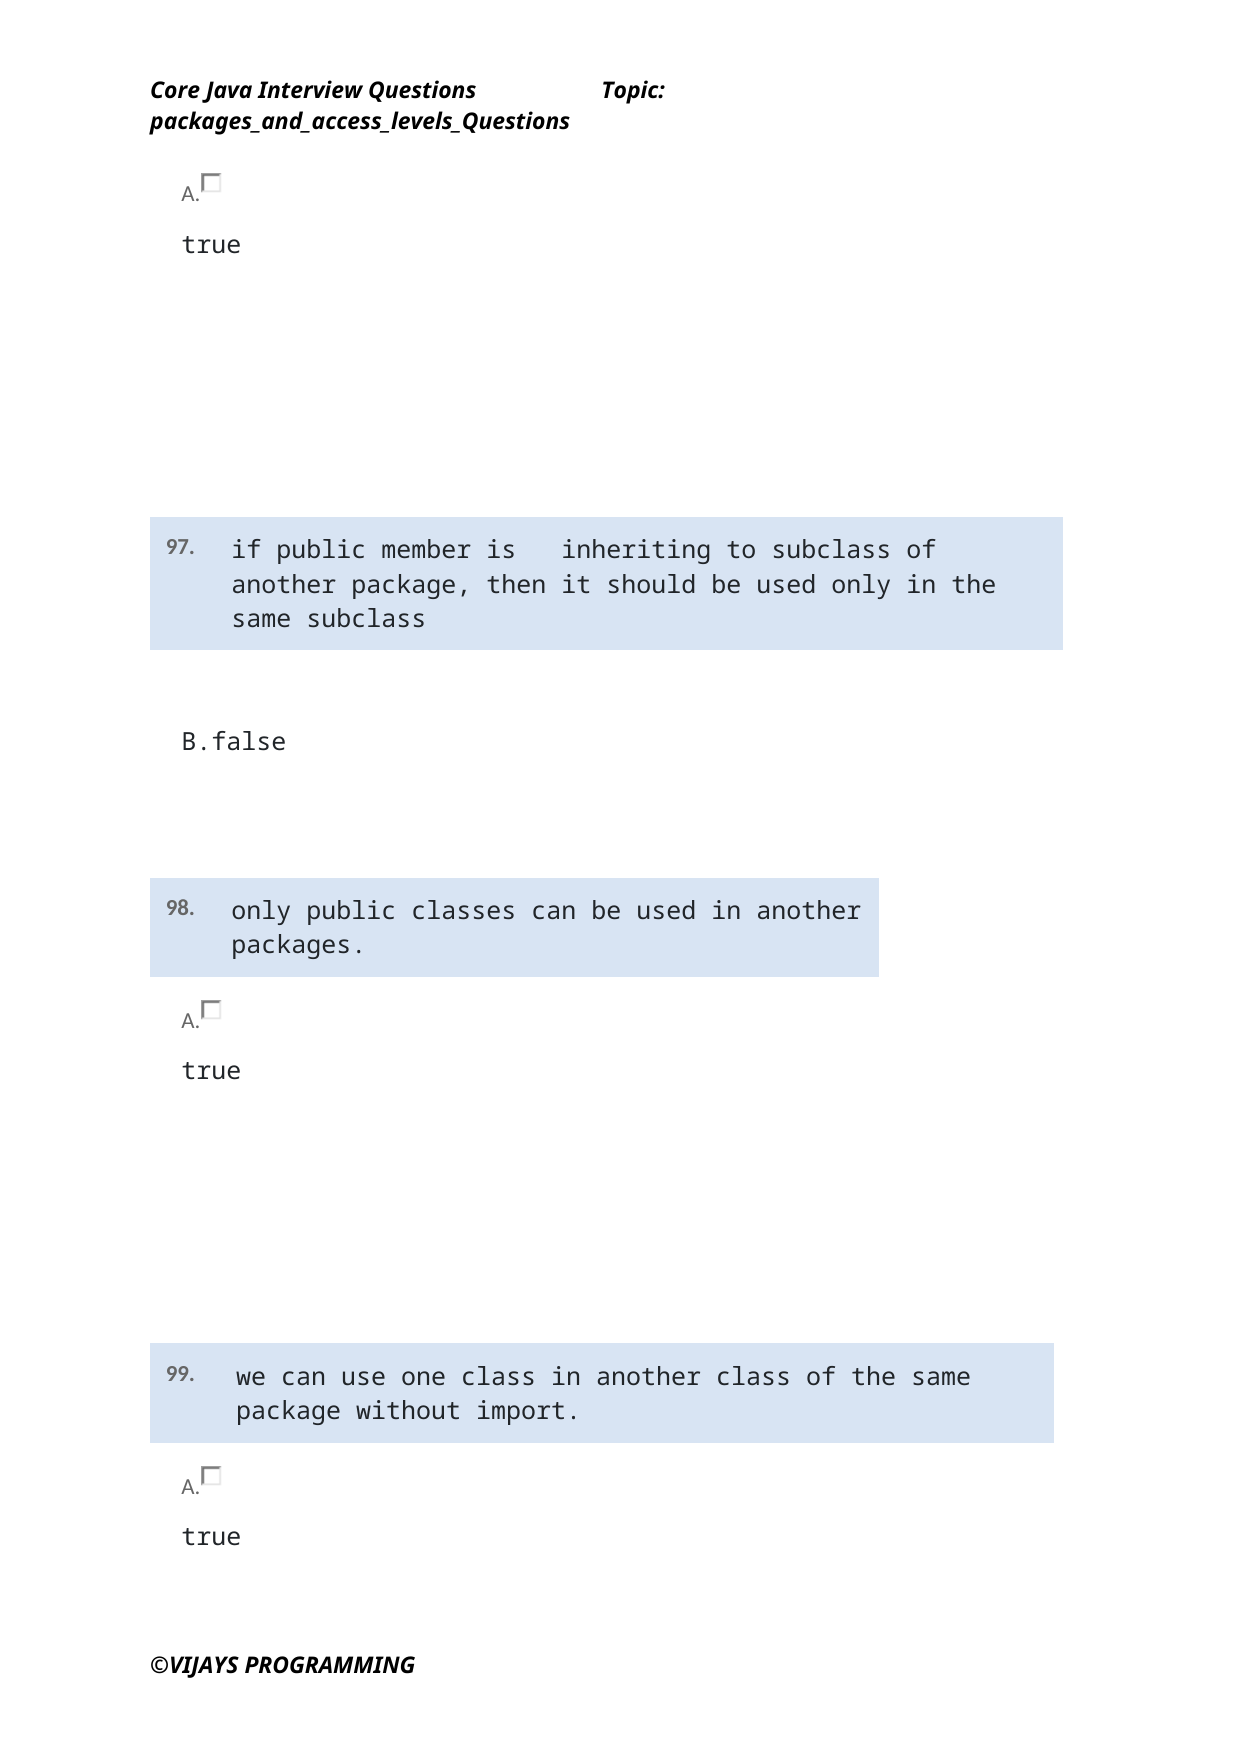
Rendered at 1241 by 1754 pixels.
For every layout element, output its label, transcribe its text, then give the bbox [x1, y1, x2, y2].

table_header 99. [150, 1343, 220, 1443]
table_header [181, 666, 250, 700]
table_cell [150, 1273, 1090, 1343]
table_header if public member is inheriting to subclass of another package, then it should be used only in the same subclass [216, 517, 1063, 650]
table_cell [1064, 878, 1090, 977]
table_cell only public classes can be used in another packages. [216, 878, 879, 977]
table_header A. true [181, 993, 250, 1189]
table_cell 98. [150, 878, 216, 977]
table_header [181, 1189, 264, 1257]
table_cell [150, 446, 1090, 517]
table_cell [150, 1443, 1090, 1603]
table_header [1064, 517, 1090, 650]
table_header A. true [181, 1458, 250, 1587]
table_header B.false [181, 700, 311, 791]
table_cell [150, 150, 1090, 446]
table_cell [150, 977, 1090, 1273]
table_cell [150, 650, 1090, 807]
table_header [1054, 1343, 1090, 1443]
table_header A. true [181, 166, 250, 362]
table_header [181, 363, 264, 431]
table_cell [150, 807, 1090, 877]
table_header 97. [150, 517, 216, 650]
table_header we can use one class in another class of the same package without import. [220, 1343, 1054, 1443]
table_cell [879, 878, 1063, 977]
